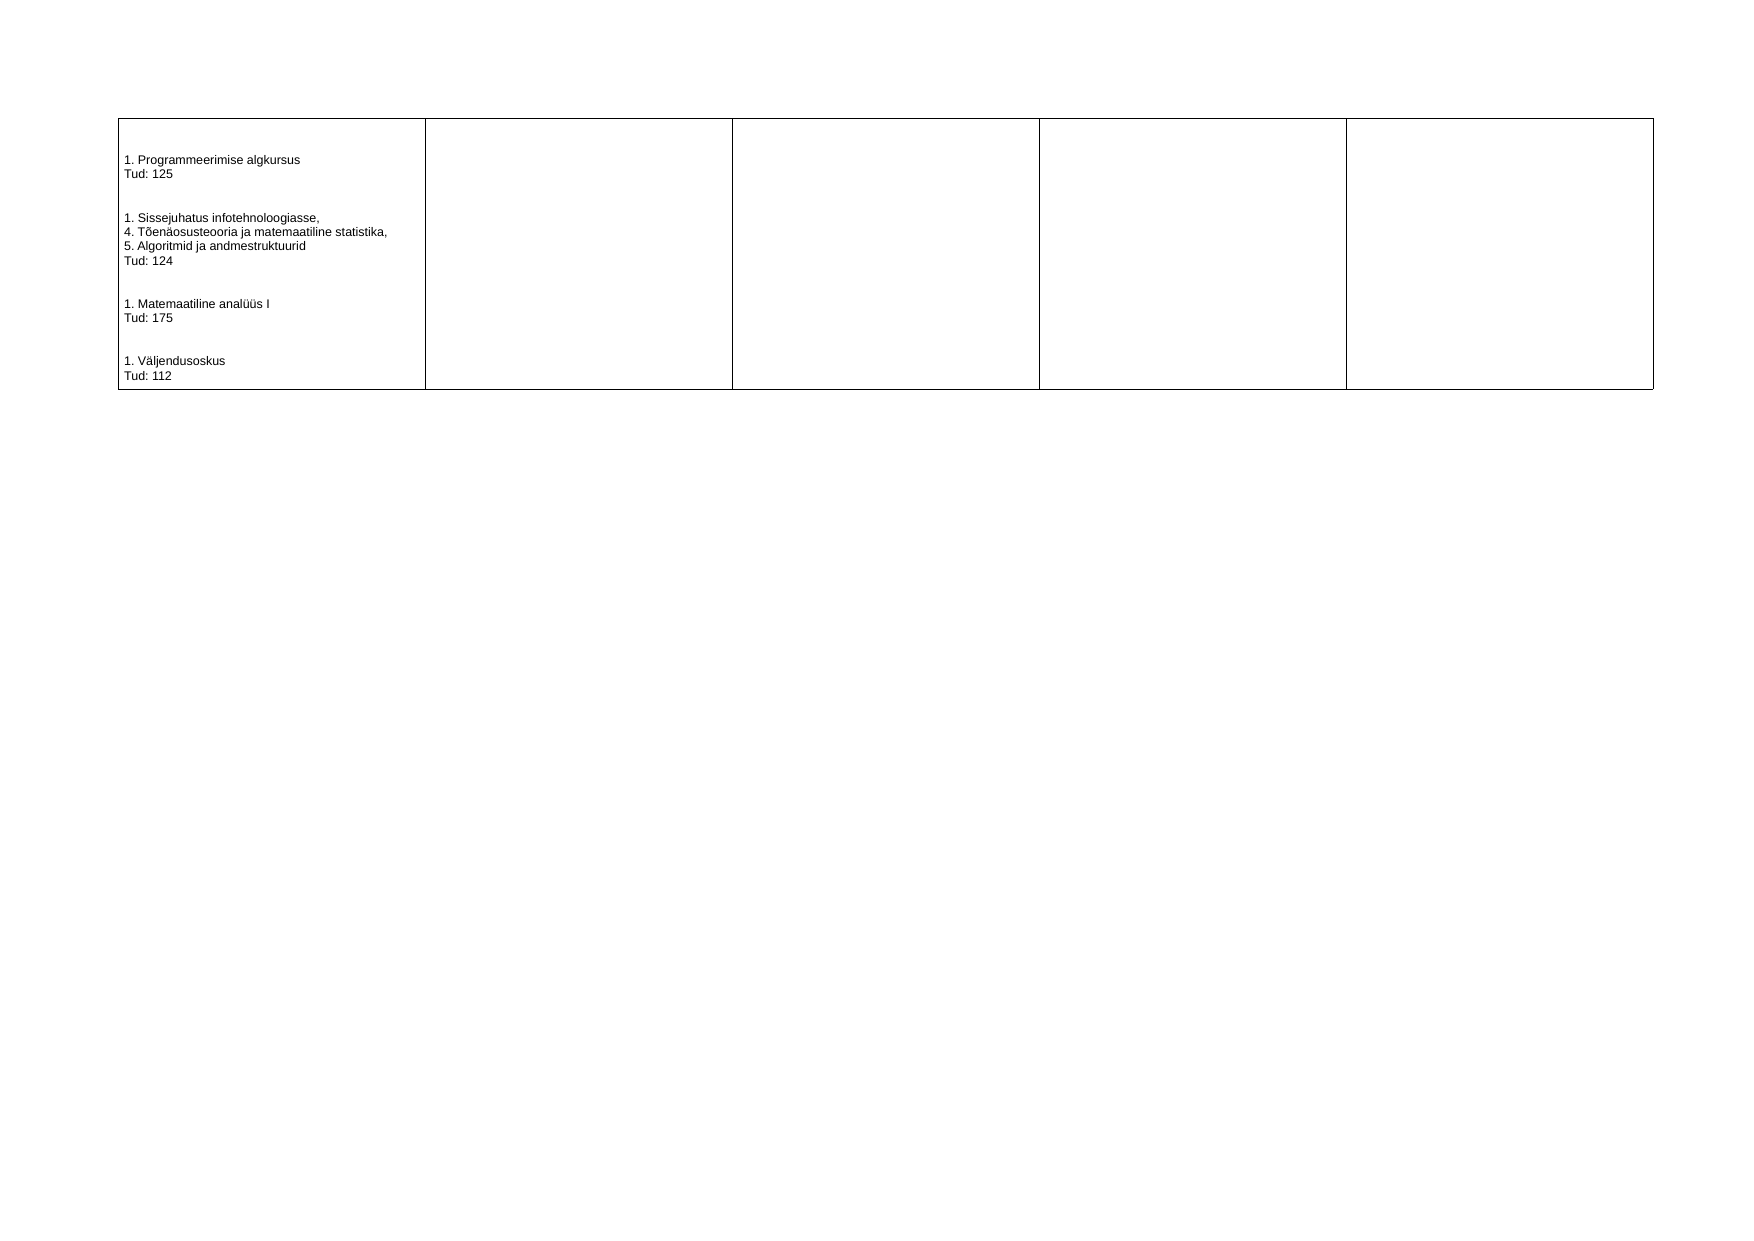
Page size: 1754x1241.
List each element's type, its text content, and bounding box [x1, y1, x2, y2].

table_cell [1040, 119, 1346, 388]
table_cell [1347, 119, 1653, 388]
table_cell [426, 119, 732, 388]
table_cell [733, 119, 1039, 388]
table_cell 1. Programmeerimise algkursus Tud: 125 1. Sissejuhatus infotehnoloogiasse, 4. Tõenäosusteooria ja matemaatiline statistika, 5. Algoritmid ja andmestruktuurid Tud: 124 1. Matemaatiline analüüs I Tud: 175 1. Väljendusoskus Tud: 112 [119, 119, 425, 388]
